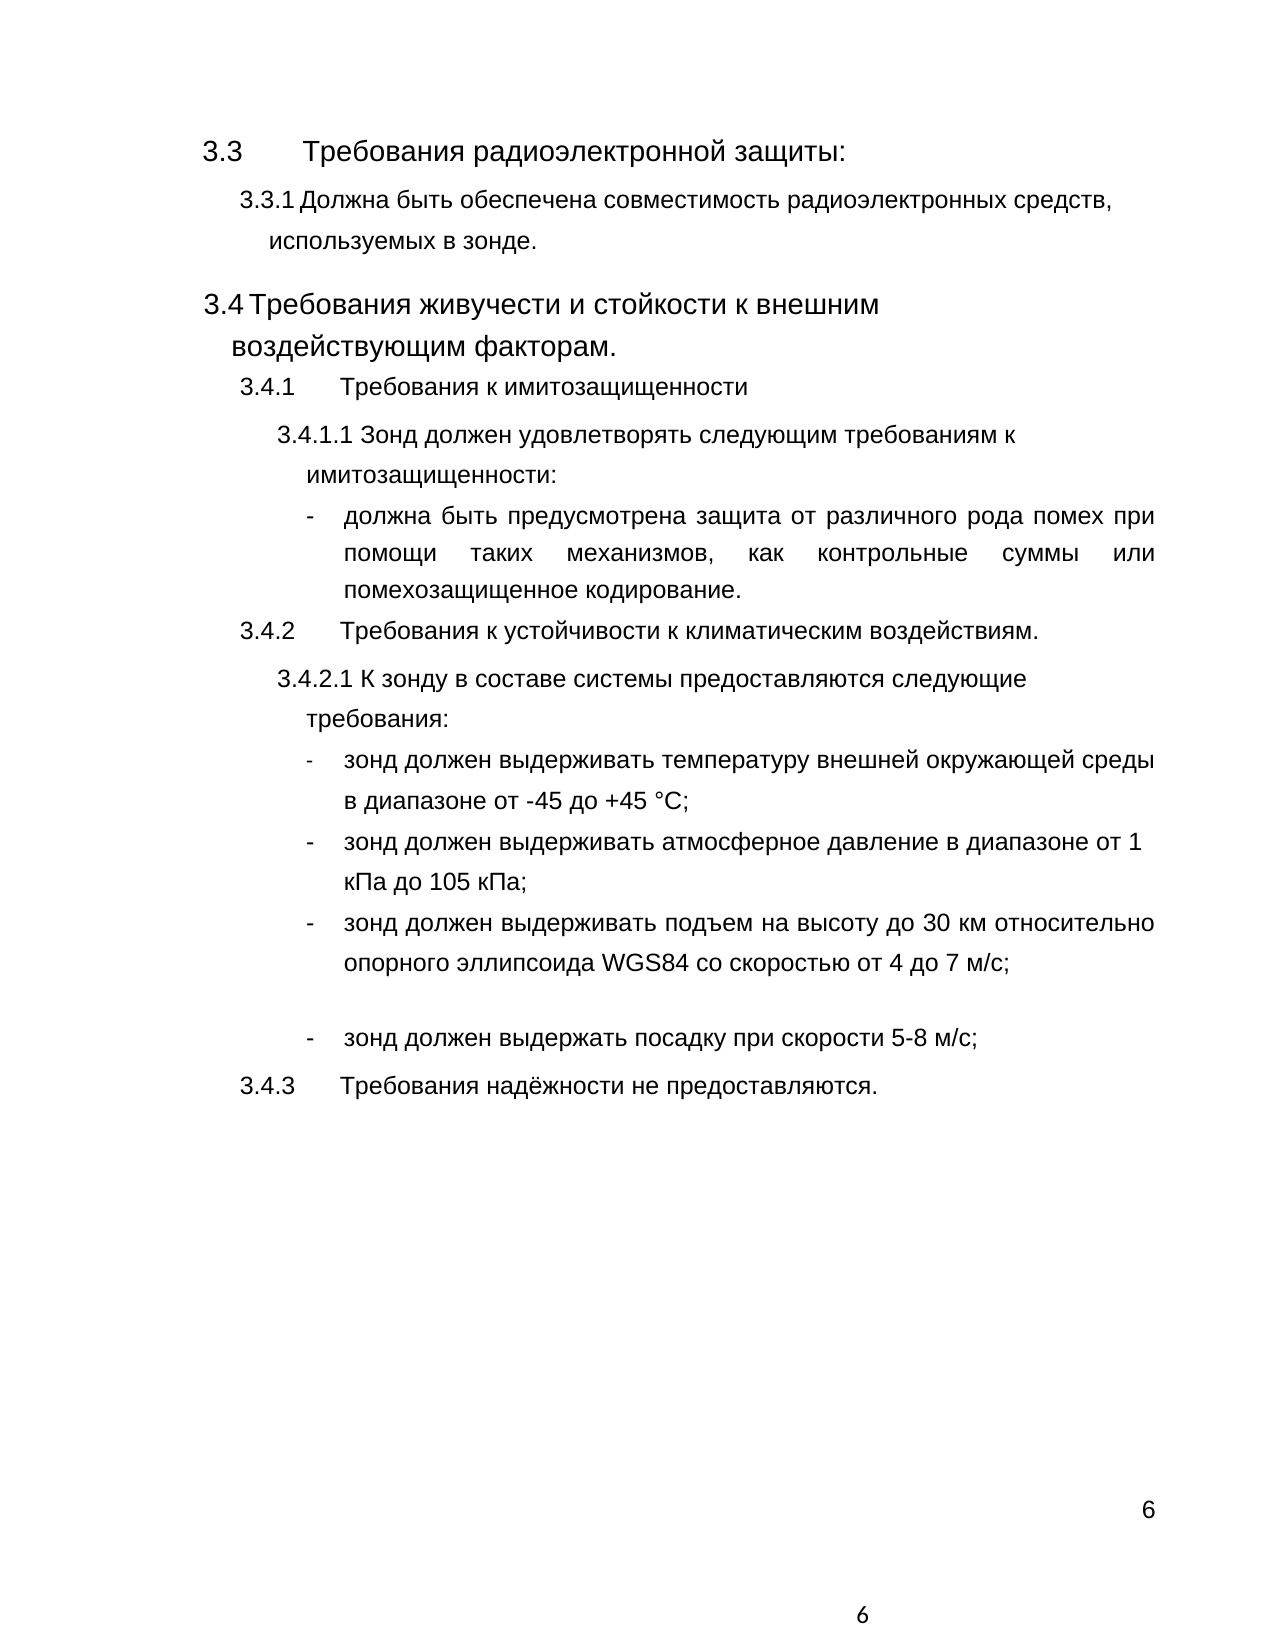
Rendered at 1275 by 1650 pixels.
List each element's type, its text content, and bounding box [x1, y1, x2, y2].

text 3.3.1 Должна быть обеспечена совместимость радиоэлектронных средств, используемых в зонде. [239, 185, 1156, 255]
text 3.3 Требования радиоэлектронной защиты: [202, 134, 1156, 168]
text 3.4 Требования живучести и стойкости к внешним воздействующим факторам. [203, 287, 1033, 363]
text 3.4.2 Требования к устойчивости к климатическим воздействиям. [239, 616, 1156, 644]
list зонд должен выдержать посадку при скорости 5-8 м/c; [306, 1023, 1156, 1051]
list должна быть предусмотрена защита от различного рода помех при помощи таких механизмов, как контрольные суммы или помехозащищенное кодирование. [306, 501, 1156, 604]
text 3.4.1.1 Зонд должен удовлетворять следующим требованиям к имитозащищенности: [277, 420, 1156, 489]
text 3.4.1 Требования к имитозащищенности [239, 372, 1156, 400]
list зонд должен выдерживать температуру внешней окружающей среды в диапазоне от -45 до +45 °C; [306, 745, 1156, 815]
list зонд должен выдерживать подъем на высоту до 30 км относительно опорного эллипсоида WGS84 со скоростью от 4 до 7 м/с; [306, 908, 1156, 977]
text 6 [1142, 1495, 1156, 1524]
text 3.4.3 Требования надёжности не предоставляются. [239, 1071, 1156, 1099]
text 3.4.2.1 К зонду в составе системы предоставляются следующие требования: [277, 664, 1156, 733]
list зонд должен выдерживать атмосферное давление в диапазоне от 1 кПа до 105 кПа; [306, 827, 1156, 896]
